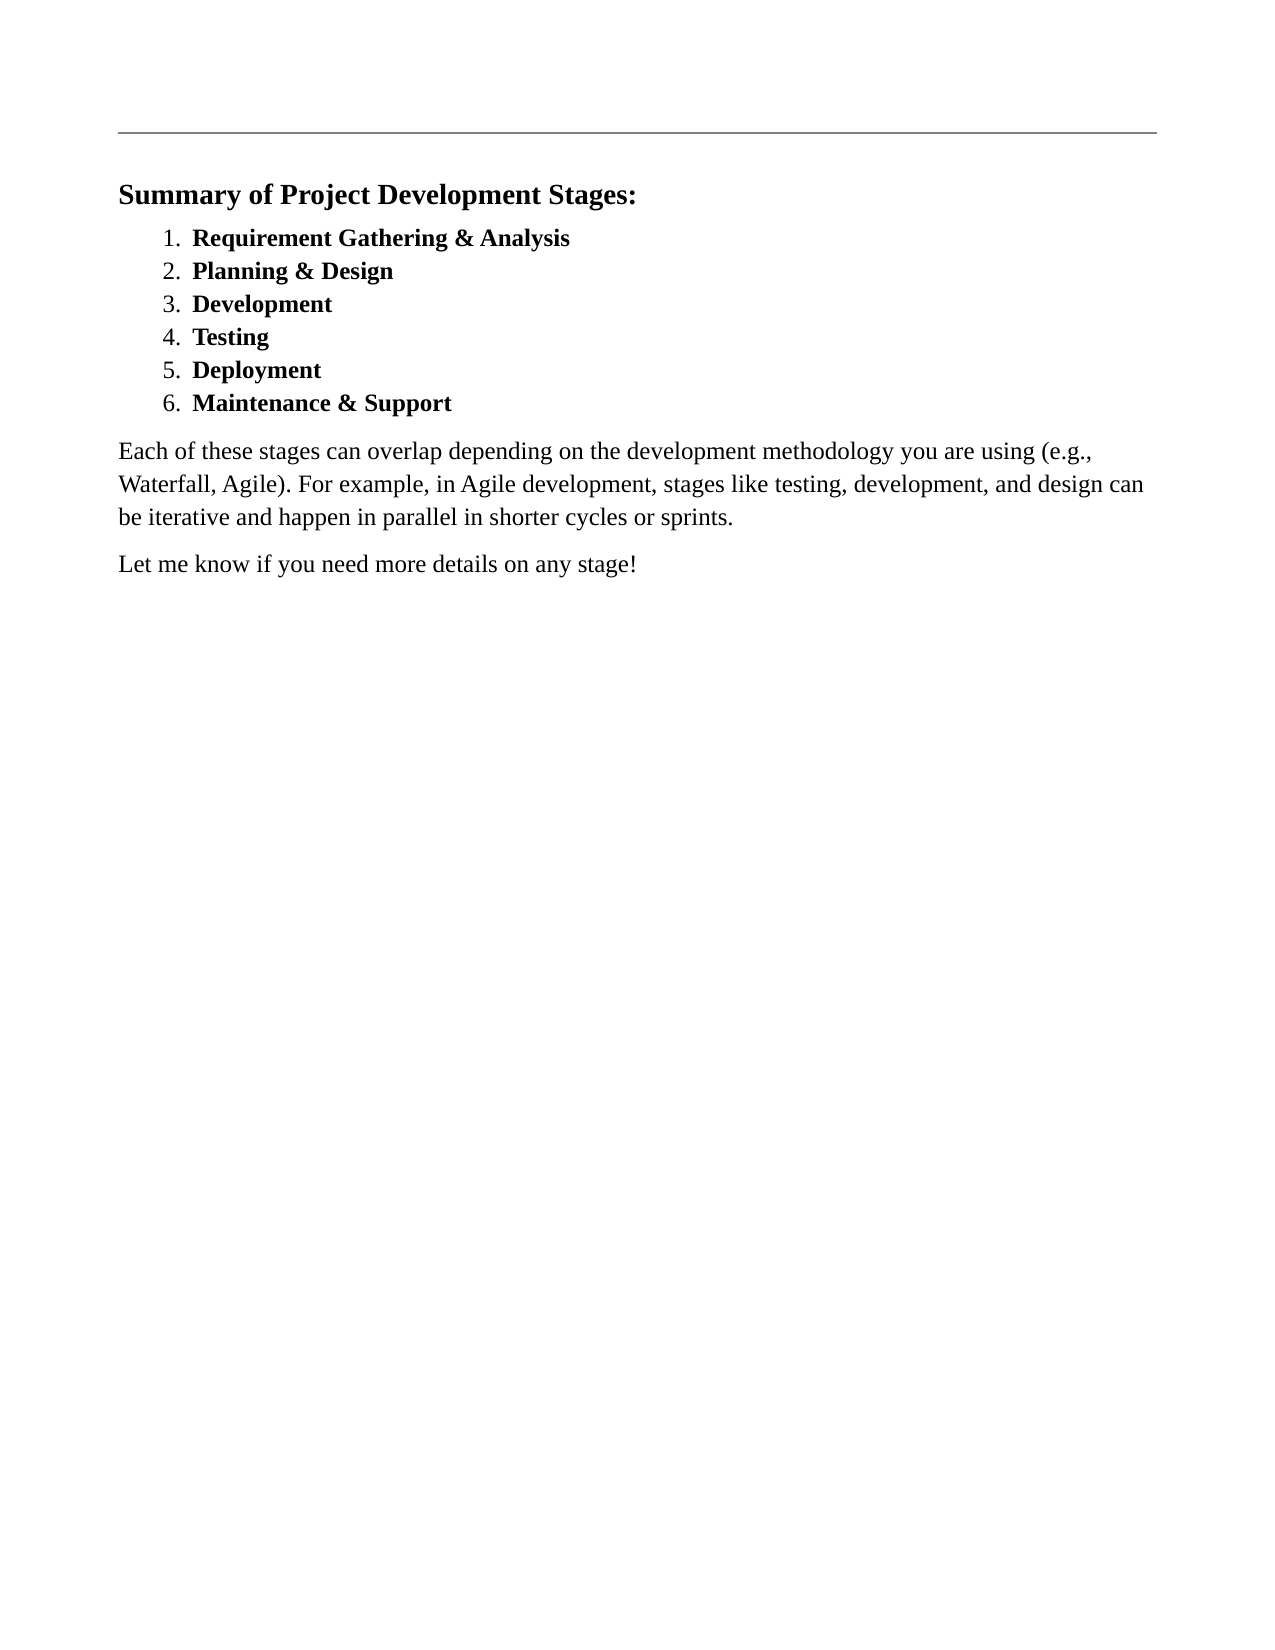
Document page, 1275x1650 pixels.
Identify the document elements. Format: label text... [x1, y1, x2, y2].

subtitle Summary of Project Development Stages: [118, 177, 1157, 211]
text Each of these stages can overlap depending on the development methodology you are using (e.g., Waterfall, Agile). For example, in Agile development, stages like testing, development, and design can be iterative and happen in parallel in shorter cycles or sprints. [118, 436, 1157, 531]
text Let me know if you need more details on any stage! [118, 549, 1157, 578]
list Testing [162, 322, 1157, 351]
list Requirement Gathering & Analysis [162, 223, 1157, 252]
list Planning & Design [162, 256, 1157, 285]
list Maintenance & Support [162, 388, 1157, 417]
list Development [162, 289, 1157, 318]
list Deployment [162, 355, 1157, 384]
